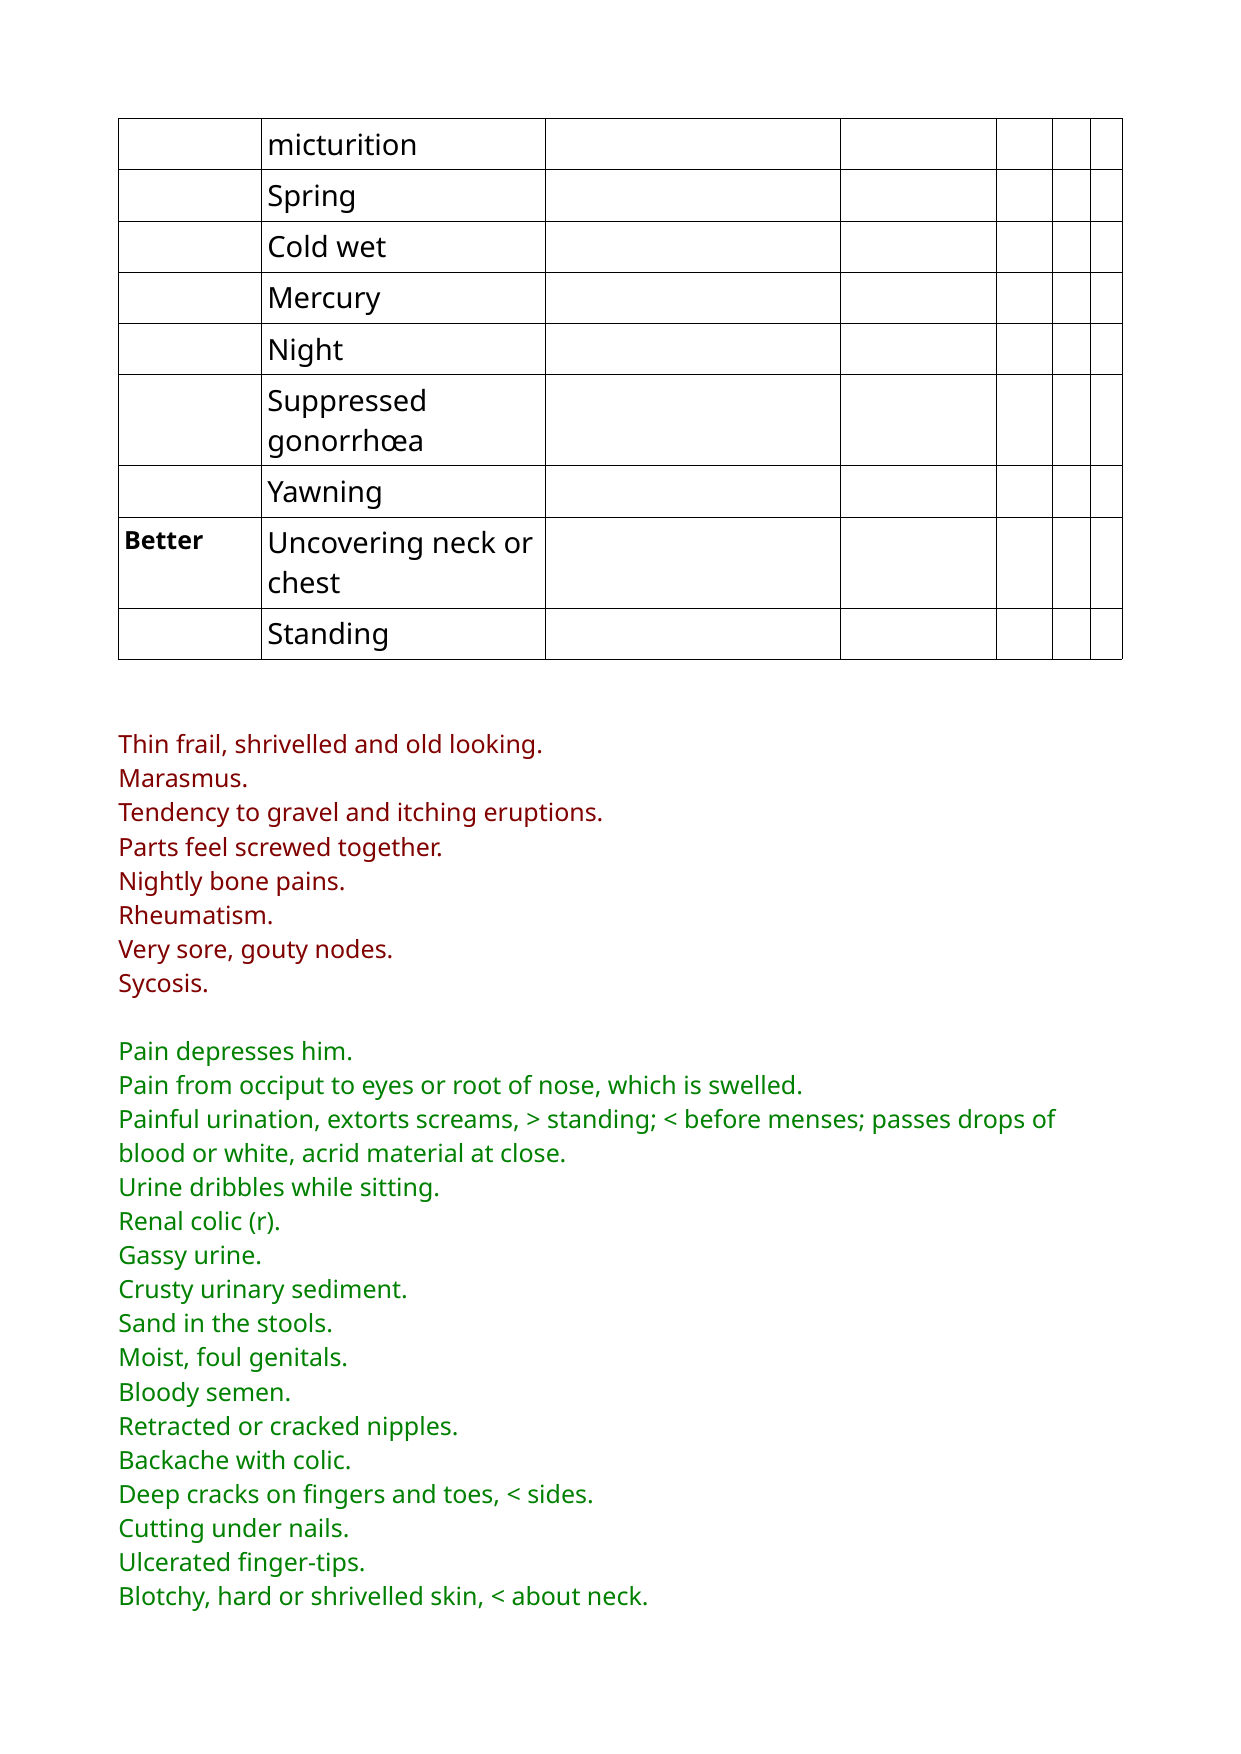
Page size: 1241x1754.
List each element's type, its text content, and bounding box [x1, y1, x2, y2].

table_cell [119, 273, 261, 323]
text Thin frail, shrivelled and old looking. [118, 727, 1122, 761]
table_cell [1053, 170, 1090, 221]
table_cell [546, 466, 840, 517]
table_cell [841, 518, 996, 607]
text Gassy urine. [118, 1238, 1122, 1272]
table_cell [1091, 119, 1122, 169]
table_cell [841, 609, 996, 659]
table_cell Yawning [262, 466, 545, 517]
table_cell [841, 375, 996, 465]
text Parts feel screwed together. [118, 829, 1122, 863]
table_cell [997, 375, 1052, 465]
text Pain depresses him. [118, 1033, 1122, 1068]
table_cell [546, 119, 840, 169]
table_cell Mercury [262, 273, 545, 323]
table_cell [997, 222, 1052, 272]
table_cell micturition [262, 119, 545, 169]
table_cell [546, 170, 840, 221]
text Backache with colic. [118, 1442, 1122, 1476]
text Deep cracks on fingers and toes, < sides. [118, 1476, 1122, 1510]
text Blotchy, hard or shrivelled skin, < about neck. [118, 1578, 1122, 1613]
table_cell [1053, 273, 1090, 323]
table_cell [1053, 609, 1090, 659]
table_cell [1091, 324, 1122, 374]
table_cell Night [262, 324, 545, 374]
table_cell [119, 170, 261, 221]
table_cell [1053, 222, 1090, 272]
table_cell [1053, 375, 1090, 465]
table_cell [546, 324, 840, 374]
table_cell [119, 609, 261, 659]
table_cell [1091, 222, 1122, 272]
table_cell [119, 466, 261, 517]
table_cell [546, 375, 840, 465]
table_cell [841, 273, 996, 323]
table_cell [997, 273, 1052, 323]
table_cell [1091, 375, 1122, 465]
text Retracted or cracked nipples. [118, 1408, 1122, 1442]
table_cell [1091, 170, 1122, 221]
text Moist, foul genitals. [118, 1340, 1122, 1374]
table_cell [1053, 466, 1090, 517]
table_cell [997, 466, 1052, 517]
text Tendency to gravel and itching eruptions. [118, 795, 1122, 829]
table_cell [997, 518, 1052, 607]
table_cell [546, 222, 840, 272]
text Sycosis. [118, 965, 1122, 999]
table_cell Spring [262, 170, 545, 221]
text Rheumatism. [118, 897, 1122, 931]
table_cell Suppressed gonorrhœa [262, 375, 545, 465]
table_cell [997, 609, 1052, 659]
table_cell [841, 170, 996, 221]
table_cell [1091, 273, 1122, 323]
table_cell [1091, 466, 1122, 517]
table_cell [546, 609, 840, 659]
text Nightly bone pains. [118, 863, 1122, 897]
table_cell [1053, 518, 1090, 607]
text Cutting under nails. [118, 1510, 1122, 1544]
text Ulcerated finger-tips. [118, 1544, 1122, 1578]
table_cell [546, 273, 840, 323]
text Painful urination, extorts screams, > standing; < before menses; passes drops of blood or white, acrid material at close. [118, 1102, 1122, 1170]
table_cell [841, 119, 996, 169]
text Renal colic (r). [118, 1204, 1122, 1238]
table_cell Better [119, 518, 261, 607]
table_cell Cold wet [262, 222, 545, 272]
table_cell [1053, 324, 1090, 374]
table_cell [119, 222, 261, 272]
text Bloody semen. [118, 1374, 1122, 1408]
table_cell Standing [262, 609, 545, 659]
table_cell [119, 375, 261, 465]
table_cell [1053, 119, 1090, 169]
text Crusty urinary sediment. [118, 1272, 1122, 1306]
table_cell [997, 119, 1052, 169]
table_cell [841, 466, 996, 517]
table_cell [546, 518, 840, 607]
table_cell [1091, 518, 1122, 607]
table_cell [997, 324, 1052, 374]
table_cell [841, 324, 996, 374]
table_cell [997, 170, 1052, 221]
table_cell [841, 222, 996, 272]
text Marasmus. [118, 761, 1122, 795]
text Urine dribbles while sitting. [118, 1170, 1122, 1204]
text Very sore, gouty nodes. [118, 931, 1122, 965]
table_cell [119, 324, 261, 374]
table_cell [1091, 609, 1122, 659]
text Pain from occiput to eyes or root of nose, which is swelled. [118, 1068, 1122, 1102]
table_cell Uncovering neck or chest [262, 518, 545, 607]
table_cell [119, 119, 261, 169]
text Sand in the stools. [118, 1306, 1122, 1340]
